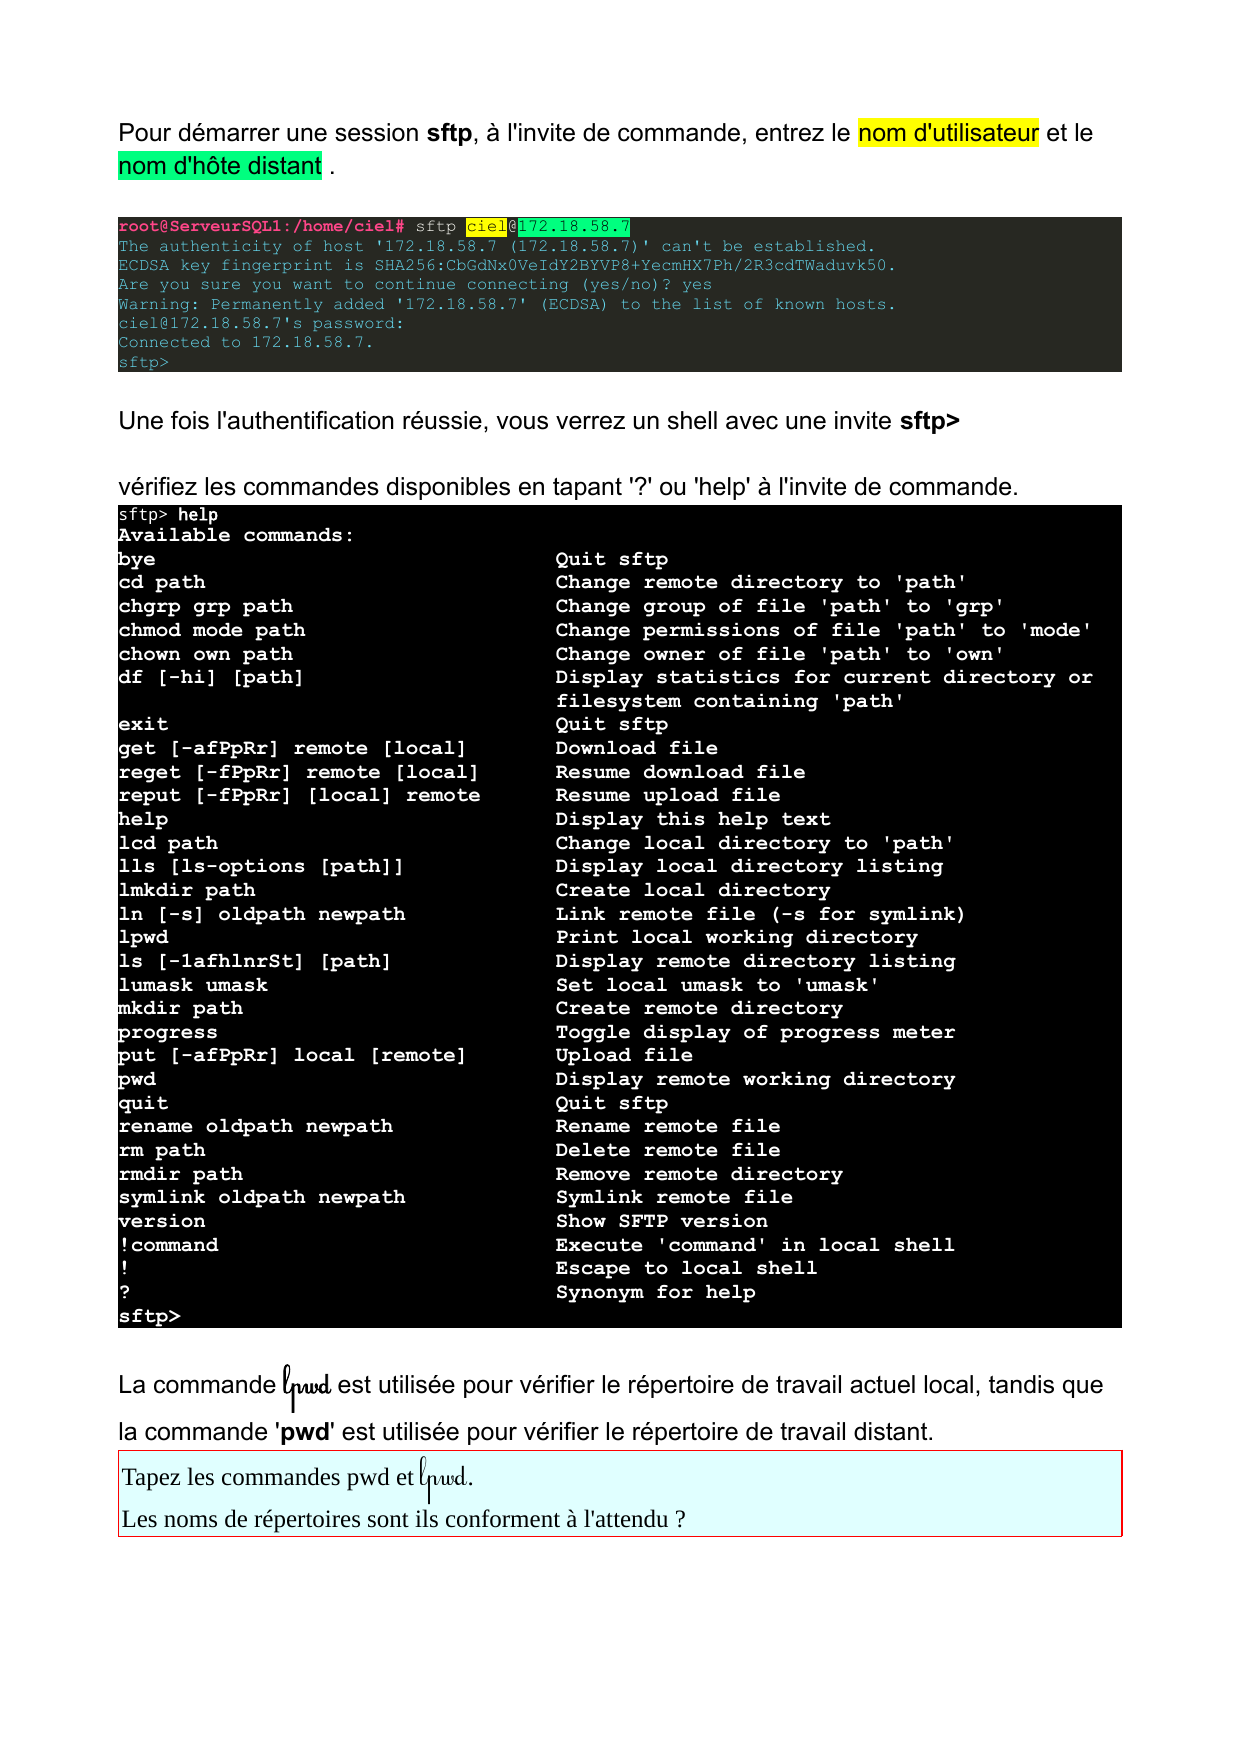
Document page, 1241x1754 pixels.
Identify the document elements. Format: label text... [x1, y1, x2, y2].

text cd path Change remote directory to 'path' [118, 572, 1122, 595]
text rmdir path Remove remote directory [118, 1163, 1122, 1186]
text ln [-s] oldpath newpath Link remote file (-s for symlink) [118, 903, 1122, 926]
text Connected to 172.18.58.7. [118, 334, 1122, 353]
text sftp> [118, 1304, 1122, 1328]
text symlink oldpath newpath Symlink remote file [118, 1186, 1122, 1210]
text ciel@172.18.58.7's password: [118, 314, 1122, 334]
text progress Toggle display of progress meter [118, 1021, 1122, 1044]
text help Display this help text [118, 808, 1122, 832]
text quit Quit sftp [118, 1092, 1122, 1115]
text rename oldpath newpath Rename remote file [118, 1115, 1122, 1139]
text Available commands: [118, 524, 1122, 548]
text bye Quit sftp [118, 548, 1122, 572]
text exit Quit sftp [118, 713, 1122, 737]
text vérifiez les commandes disponibles en tapant '?' ou 'help' à l'invite de commande. [118, 472, 1122, 500]
text chmod mode path Change permissions of file 'path' to 'mode' [118, 619, 1122, 642]
text ECDSA key fingerprint is SHA256:CbGdNx0VeIdY2BYVP8+YecmHX7Ph/2R3cdTWaduvk50. [118, 256, 1122, 276]
text lpwd Print local working directory [118, 926, 1122, 950]
text lls [ls-options [path]] Display local directory listing [118, 855, 1122, 879]
text lumask umask Set local umask to 'umask' [118, 973, 1122, 997]
text sftp> [118, 353, 1122, 372]
text reget [-fPpRr] remote [local] Resume download file [118, 761, 1122, 784]
text put [-afPpRr] local [remote] Upload file [118, 1044, 1122, 1068]
text chgrp grp path Change group of file 'path' to 'grp' [118, 595, 1122, 619]
text lcd path Change local directory to 'path' [118, 832, 1122, 855]
text Pour démarrer une session sftp, à l'invite de commande, entrez le nom d'utilisateur et le nom d'hôte distant . [118, 118, 1122, 180]
text pwd Display remote working directory [118, 1068, 1122, 1092]
text ! Escape to local shell [118, 1257, 1122, 1281]
text version Show SFTP version [118, 1210, 1122, 1234]
text Tapez les commandes pwd et lpwd. [119, 1451, 1121, 1501]
text lmkdir path Create local directory [118, 879, 1122, 903]
text Are you sure you want to continue connecting (yes/no)? yes [118, 276, 1122, 295]
text !command Execute 'command' in local shell [118, 1234, 1122, 1257]
text chown own path Change owner of file 'path' to 'own' [118, 642, 1122, 666]
text sftp> help [118, 505, 1122, 524]
text ? Synonym for help [118, 1281, 1122, 1304]
text mkdir path Create remote directory [118, 997, 1122, 1021]
text filesystem containing 'path' [118, 690, 1122, 713]
text df [-hi] [path] Display statistics for current directory or [118, 666, 1122, 690]
text The authenticity of host '172.18.58.7 (172.18.58.7)' can't be established. [118, 237, 1122, 256]
text Une fois l'authentification réussie, vous verrez un shell avec une invite sftp> [118, 406, 1122, 434]
text rm path Delete remote file [118, 1139, 1122, 1163]
text reput [-fPpRr] [local] remote Resume upload file [118, 784, 1122, 808]
text Warning: Permanently added '172.18.58.7' (ECDSA) to the list of known hosts. [118, 295, 1122, 314]
text La commande lpwd est utilisée pour vérifier le répertoire de travail actuel local, tandis que la commande 'pwd' est utilisée pour vérifier le répertoire de travail distant. [118, 1361, 1122, 1445]
text get [-afPpRr] remote [local] Download file [118, 737, 1122, 761]
text ls [-1afhlnrSt] [path] Display remote directory listing [118, 950, 1122, 973]
text root@ServeurSQL1:/home/ciel# sftp ciel@172.18.58.7 [118, 217, 1122, 237]
text Les noms de répertoires sont ils conforment à l'attendu ? [119, 1501, 1121, 1536]
